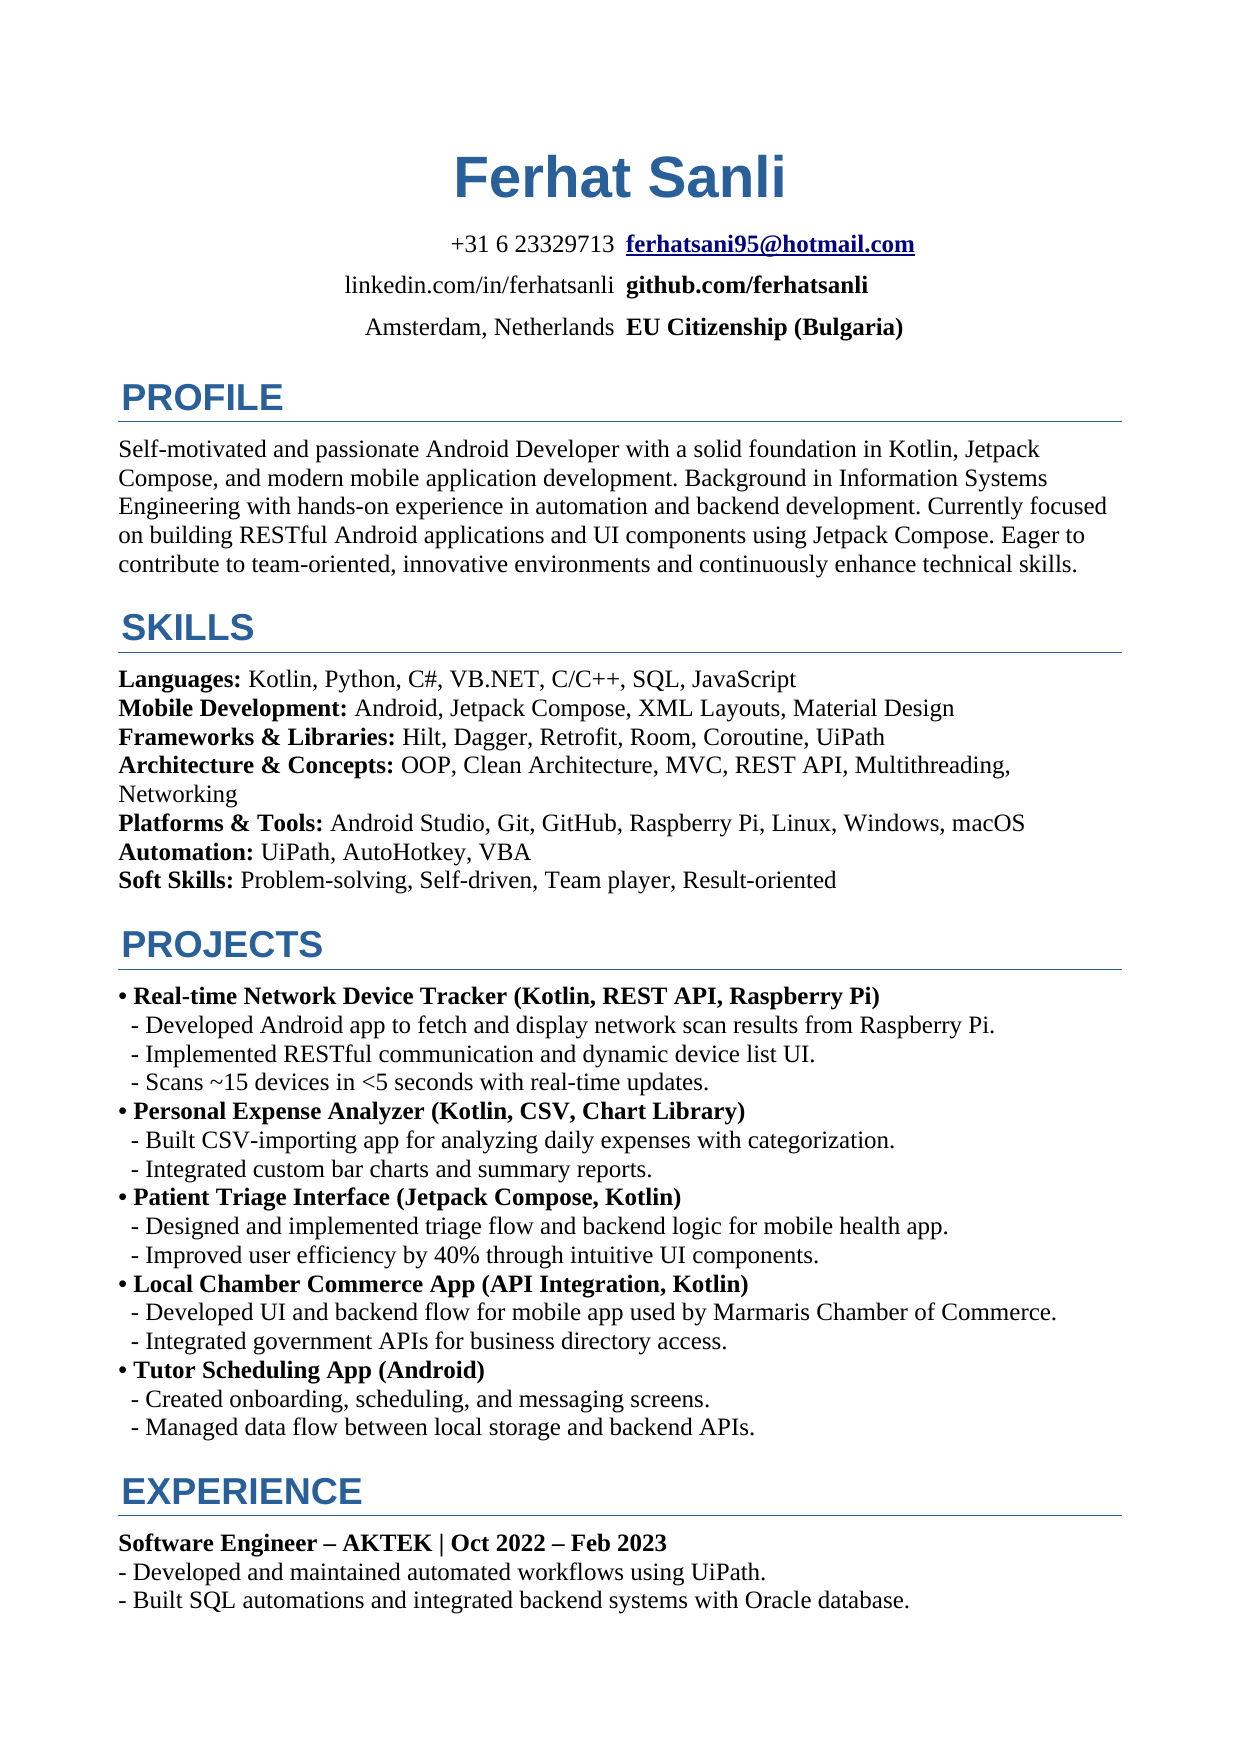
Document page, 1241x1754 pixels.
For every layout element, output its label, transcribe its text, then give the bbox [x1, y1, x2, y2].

text - Implemented RESTful communication and dynamic device list UI. [118, 1039, 1122, 1067]
text - Built SQL automations and integrated backend systems with Oracle database. [118, 1585, 1122, 1614]
text - Integrated government APIs for business directory access. • Tutor Scheduling App (Android) [118, 1326, 1122, 1384]
text - Managed data flow between local storage and backend APIs. [118, 1412, 1122, 1441]
table_header +31 6 23329713 [118, 223, 620, 264]
text Frameworks & Libraries: Hilt, Dagger, Retrofit, Room, Coroutine, UiPath [118, 722, 1122, 751]
text Platforms & Tools: Android Studio, Git, GitHub, Raspberry Pi, Linux, Windows, macOS [118, 808, 1122, 837]
table_cell Amsterdam, Netherlands [118, 306, 620, 347]
subtitle EXPERIENCE [118, 1466, 1122, 1515]
text - Built CSV-importing app for analyzing daily expenses with categorization. [118, 1125, 1122, 1154]
text Software Engineer – AKTEK | Oct 2022 – Feb 2023 [118, 1528, 1122, 1557]
table_header ferhatsani95@hotmail.com [620, 223, 1122, 264]
table_cell github.com/ferhatsanli [620, 264, 1122, 306]
text • Patient Triage Interface (Jetpack Compose, Kotlin) [118, 1182, 1122, 1211]
text - Improved user efficiency by 40% through intuitive UI components. • Local Chamber Commerce App (API Integration, Kotlin) [118, 1240, 1122, 1297]
text • Real-time Network Device Tracker (Kotlin, REST API, Raspberry Pi) [118, 981, 1122, 1010]
text Soft Skills: Problem-solving, Self-driven, Team player, Result-oriented [118, 866, 1122, 894]
table_cell EU Citizenship (Bulgaria) [620, 306, 1122, 347]
subtitle PROFILE [118, 372, 1122, 421]
text - Integrated custom bar charts and summary reports. [118, 1154, 1122, 1182]
text - Designed and implemented triage flow and backend logic for mobile health app. [118, 1211, 1122, 1240]
text Architecture & Concepts: OOP, Clean Architecture, MVC, REST API, Multithreading, Networking [118, 751, 1122, 808]
text Mobile Development: Android, Jetpack Compose, XML Layouts, Material Design [118, 693, 1122, 722]
text Automation: UiPath, AutoHotkey, VBA [118, 837, 1122, 866]
text Self-motivated and passionate Android Developer with a solid foundation in Kotlin, Jetpack Compose, and modern mobile application development. Background in Information Systems Engineering with hands-on experience in automation and backend development. Currently focused on building RESTful Android applications and UI components using Jetpack Compose. Eager to contribute to team-oriented, innovative environments and continuously enhance technical skills. [118, 434, 1122, 578]
subtitle PROJECTS [118, 919, 1122, 969]
text • Personal Expense Analyzer (Kotlin, CSV, Chart Library) [118, 1096, 1122, 1125]
text - Developed Android app to fetch and display network scan results from Raspberry Pi. [118, 1010, 1122, 1039]
text - Developed and maintained automated workflows using UiPath. [118, 1557, 1122, 1585]
subtitle SKILLS [118, 603, 1122, 652]
text - Created onboarding, scheduling, and messaging screens. [118, 1384, 1122, 1412]
title Ferhat Sanli [118, 143, 1122, 210]
text Languages: Kotlin, Python, C#, VB.NET, C/C++, SQL, JavaScript [118, 664, 1122, 693]
table_cell linkedin.com/in/ferhatsanli [118, 264, 620, 306]
text - Developed UI and backend flow for mobile app used by Marmaris Chamber of Commerce. [118, 1297, 1122, 1326]
text - Scans ~15 devices in <5 seconds with real-time updates. [118, 1067, 1122, 1096]
